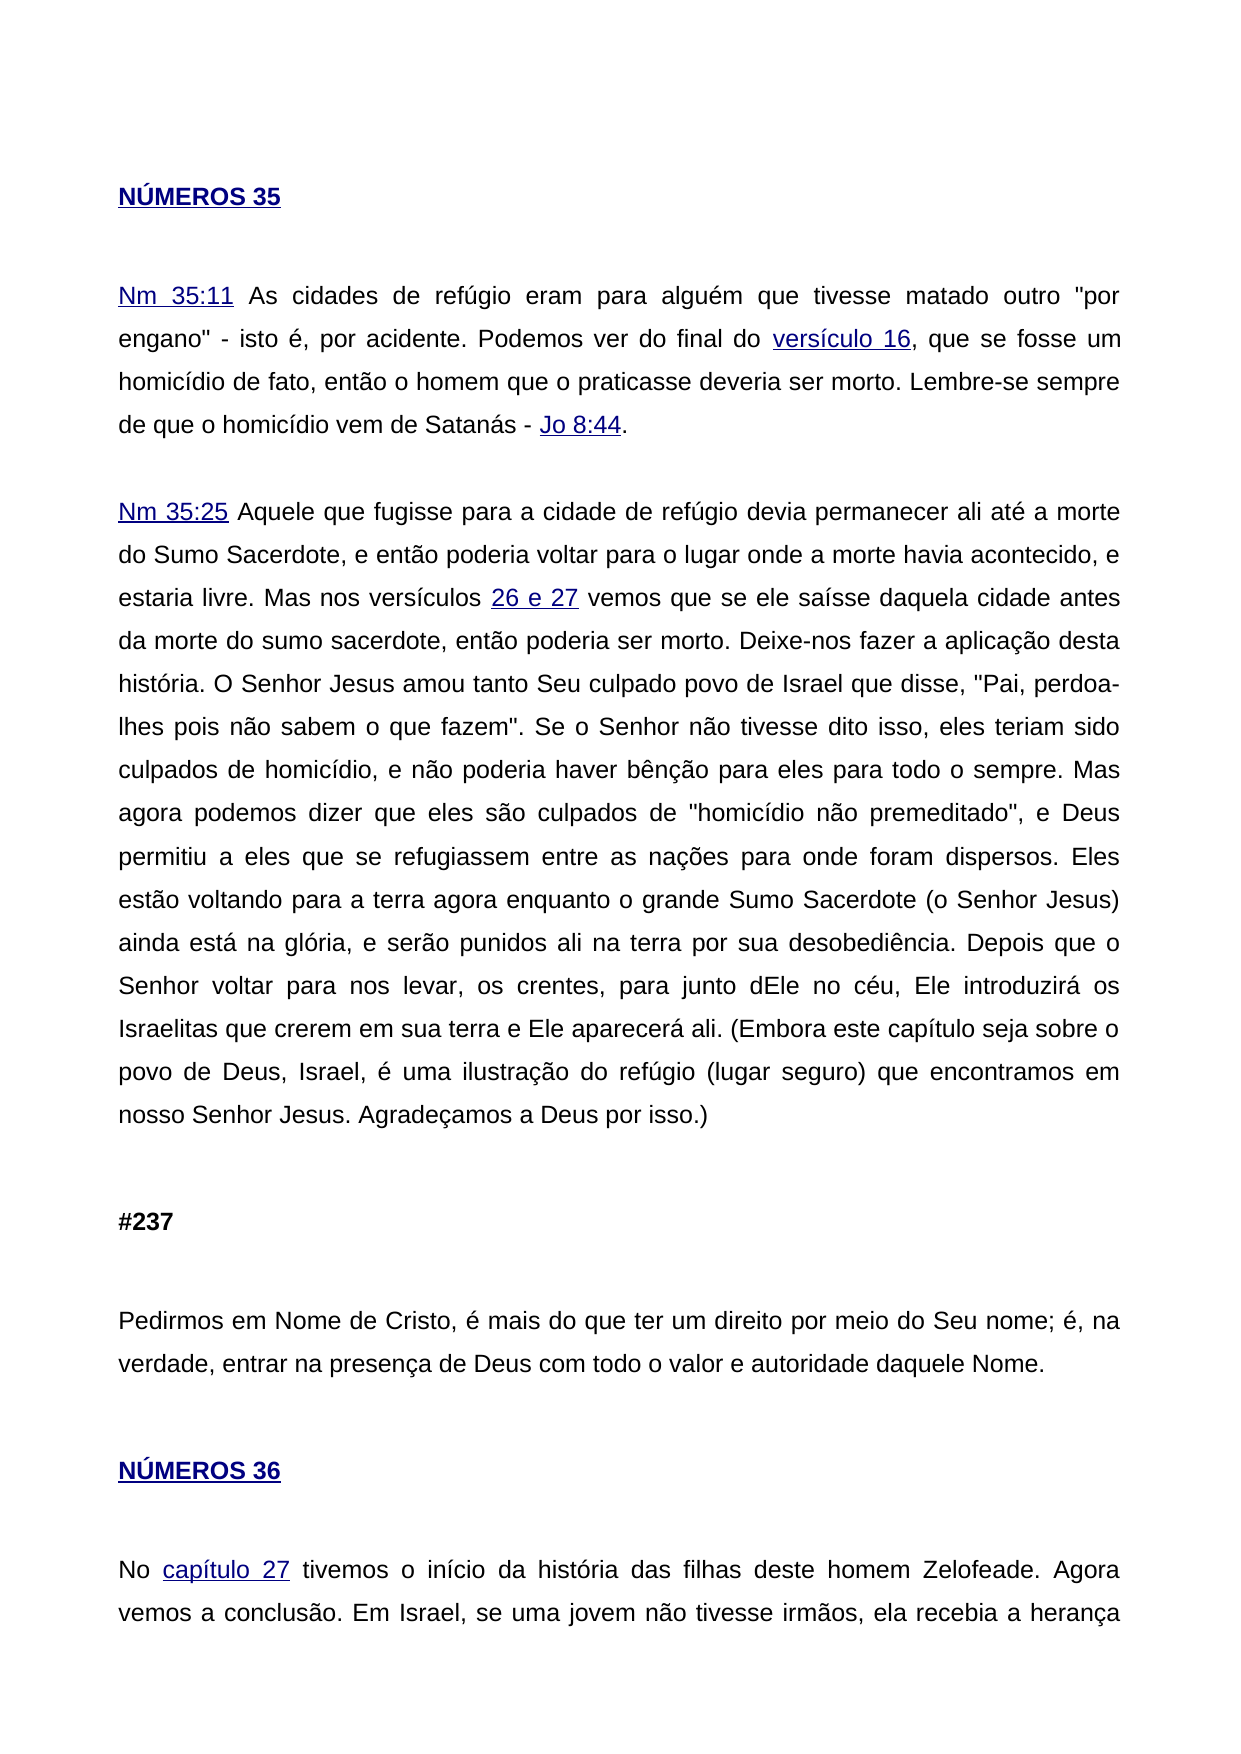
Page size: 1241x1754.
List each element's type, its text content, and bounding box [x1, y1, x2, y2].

subtitle NÚMEROS 35 [118, 182, 1122, 211]
text Pedirmos em Nome de Cristo, é mais do que ter um direito por meio do Seu nome; é, na verdade, entrar na presença de Deus com todo o valor e autoridade daquele Nome. [118, 1306, 1122, 1378]
subtitle NÚMEROS 36 [118, 1456, 1122, 1485]
subtitle #237 [118, 1207, 1122, 1236]
text No capítulo 27 tivemos o início da história das filhas deste homem Zelofeade. Agora vemos a conclusão. Em Israel, se uma jovem não tivesse irmãos, ela recebia a herança [118, 1555, 1122, 1627]
text Nm 35:11 As cidades de refúgio eram para alguém que tivesse matado outro "por engano" - isto é, por acidente. Podemos ver do final do versículo 16, que se fosse um homicídio de fato, então o homem que o praticasse deveria ser morto. Lembre-se sempre de que o homicídio vem de Satanás - Jo 8:44. [118, 281, 1122, 439]
text Nm 35:25 Aquele que fugisse para a cidade de refúgio devia permanecer ali até a morte do Sumo Sacerdote, e então poderia voltar para o lugar onde a morte havia acontecido, e estaria livre. Mas nos versículos 26 e 27 vemos que se ele saísse daquela cidade antes da morte do sumo sacerdote, então poderia ser morto. Deixe-nos fazer a aplicação desta história. O Senhor Jesus amou tanto Seu culpado povo de Israel que disse, "Pai, perdoa-lhes pois não sabem o que fazem". Se o Senhor não tivesse dito isso, eles teriam sido culpados de homicídio, e não poderia haver bênção para eles para todo o sempre. Mas agora podemos dizer que eles são culpados de "homicídio não premeditado", e Deus permitiu a eles que se refugiassem entre as nações para onde foram dispersos. Eles estão voltando para a terra agora enquanto o grande Sumo Sacerdote (o Senhor Jesus) ainda está na glória, e serão punidos ali na terra por sua desobediência. Depois que o Senhor voltar para nos levar, os crentes, para junto dEle no céu, Ele introduzirá os Israelitas que crerem em sua terra e Ele aparecerá ali. (Embora este capítulo seja sobre o povo de Deus, Israel, é uma ilustração do refúgio (lugar seguro) que encontramos em nosso Senhor Jesus. Agradeçamos a Deus por isso.) [118, 496, 1122, 1129]
